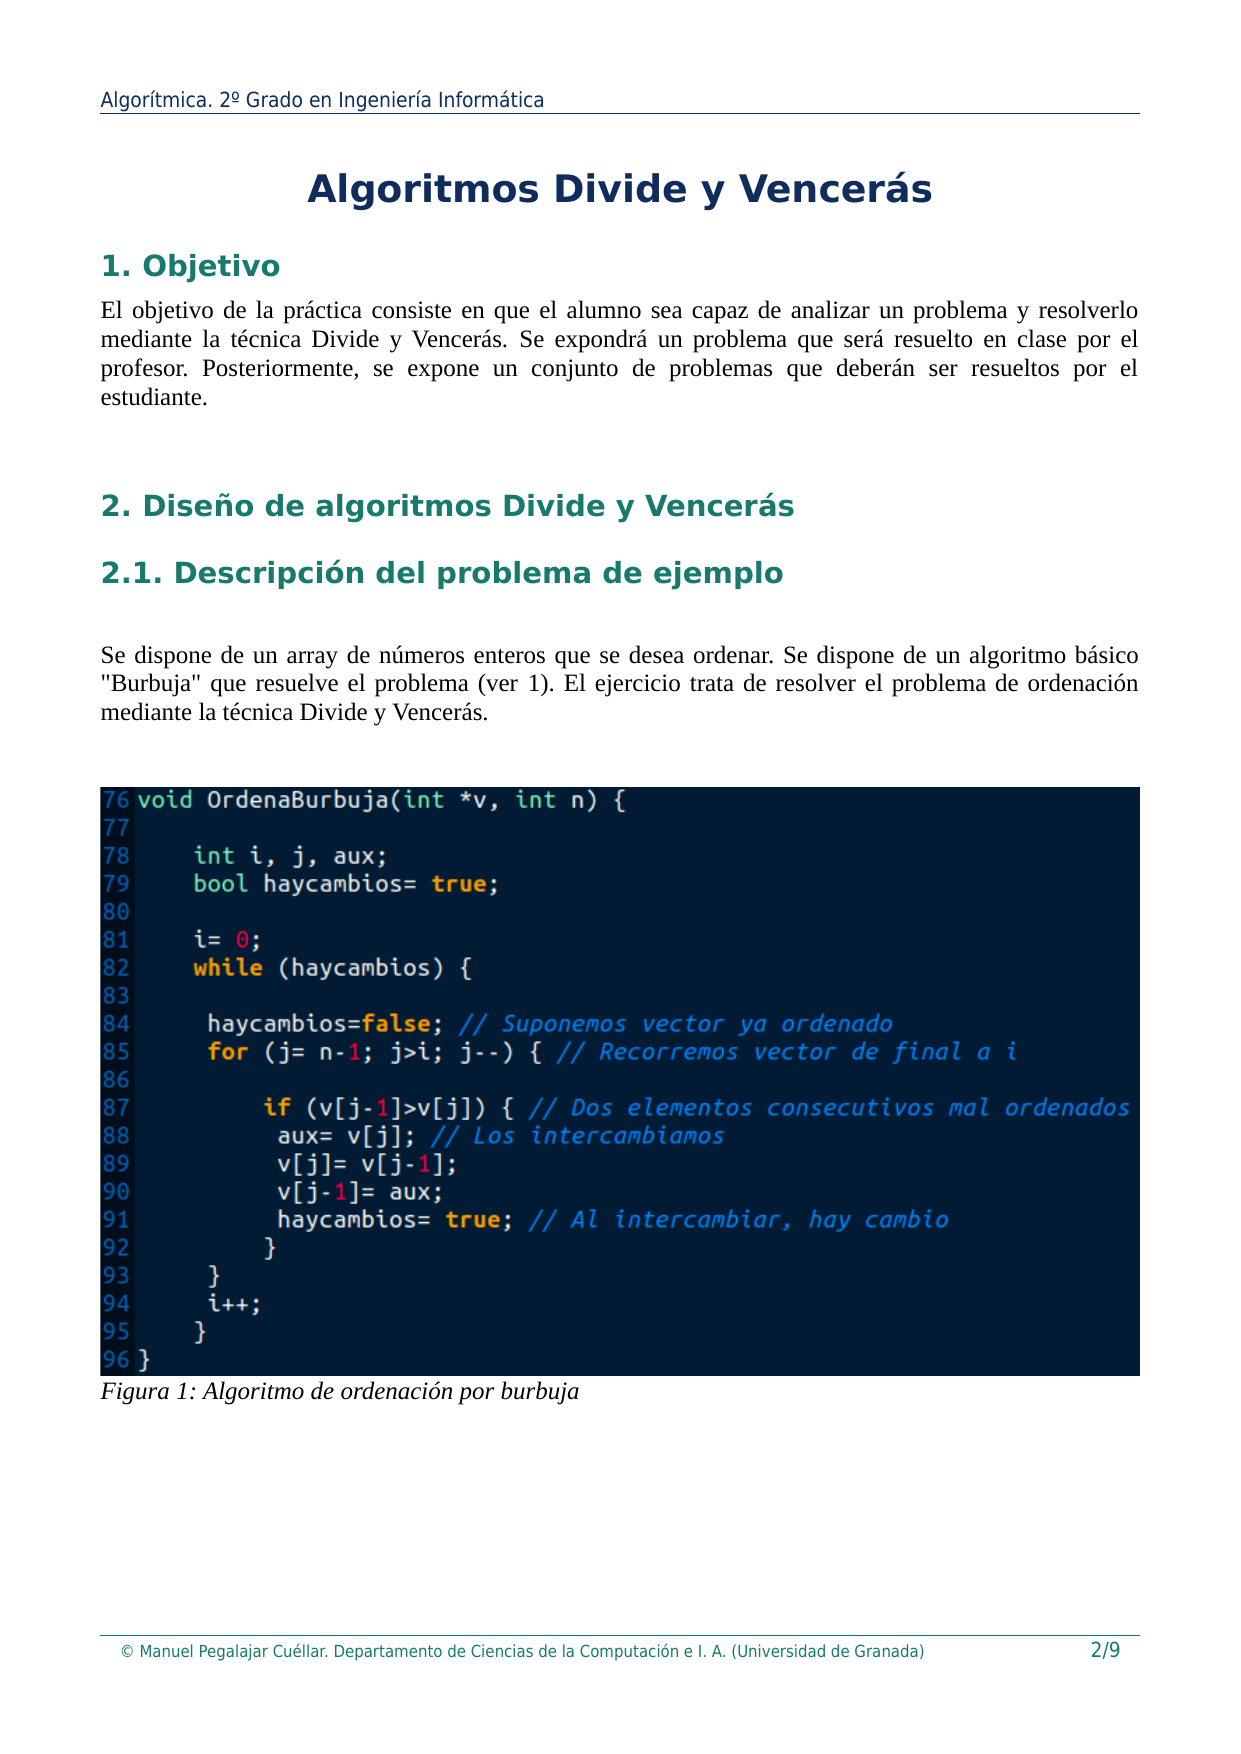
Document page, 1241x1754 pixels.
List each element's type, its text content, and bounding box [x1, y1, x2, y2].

title Algoritmos Divide y Vencerás [100, 167, 1140, 211]
subtitle Objetivo [100, 249, 1140, 283]
text Figura 1: Algoritmo de ordenación por burbuja [100, 1376, 1140, 1404]
text Se dispone de un array de números enteros que se desea ordenar. Se dispone de un algoritmo básico "Burbuja" que resuelve el problema (ver Figura 1). El ejercicio trata de resolver el problema de ordenación mediante la técnica Divide y Vencerás. [100, 640, 1140, 726]
picture [100, 787, 1140, 1376]
text El objetivo de la práctica consiste en que el alumno sea capaz de analizar un problema y resolverlo mediante la técnica Divide y Vencerás. Se expondrá un problema que será resuelto en clase por el profesor. Posteriormente, se expone un conjunto de problemas que deberán ser resueltos por el estudiante. [100, 295, 1140, 410]
subtitle Diseño de algoritmos Divide y Vencerás [100, 489, 1140, 523]
subtitle Descripción del problema de ejemplo [100, 556, 1140, 590]
